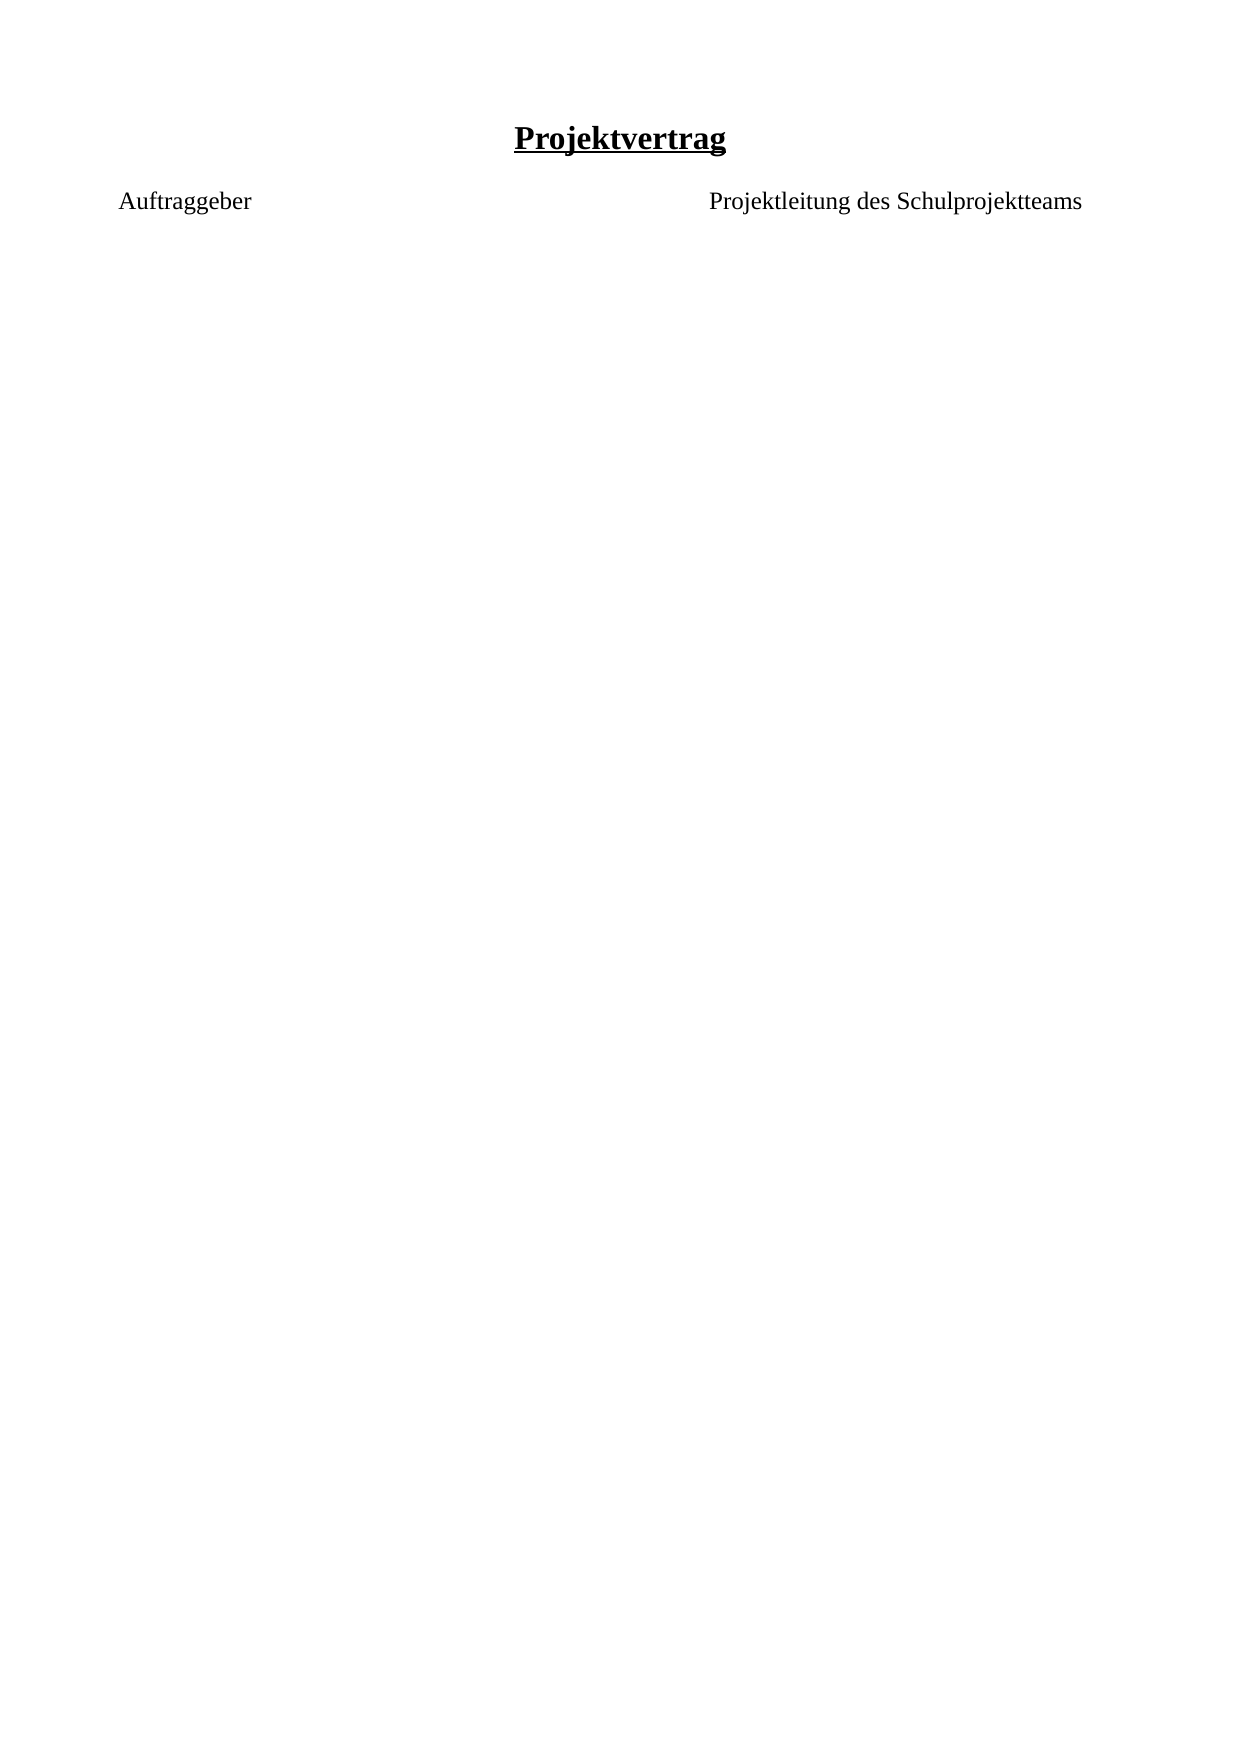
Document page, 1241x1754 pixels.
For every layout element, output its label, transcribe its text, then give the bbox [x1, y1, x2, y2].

text Auftraggeber Projektleitung des Schulprojektteams [118, 186, 1122, 215]
